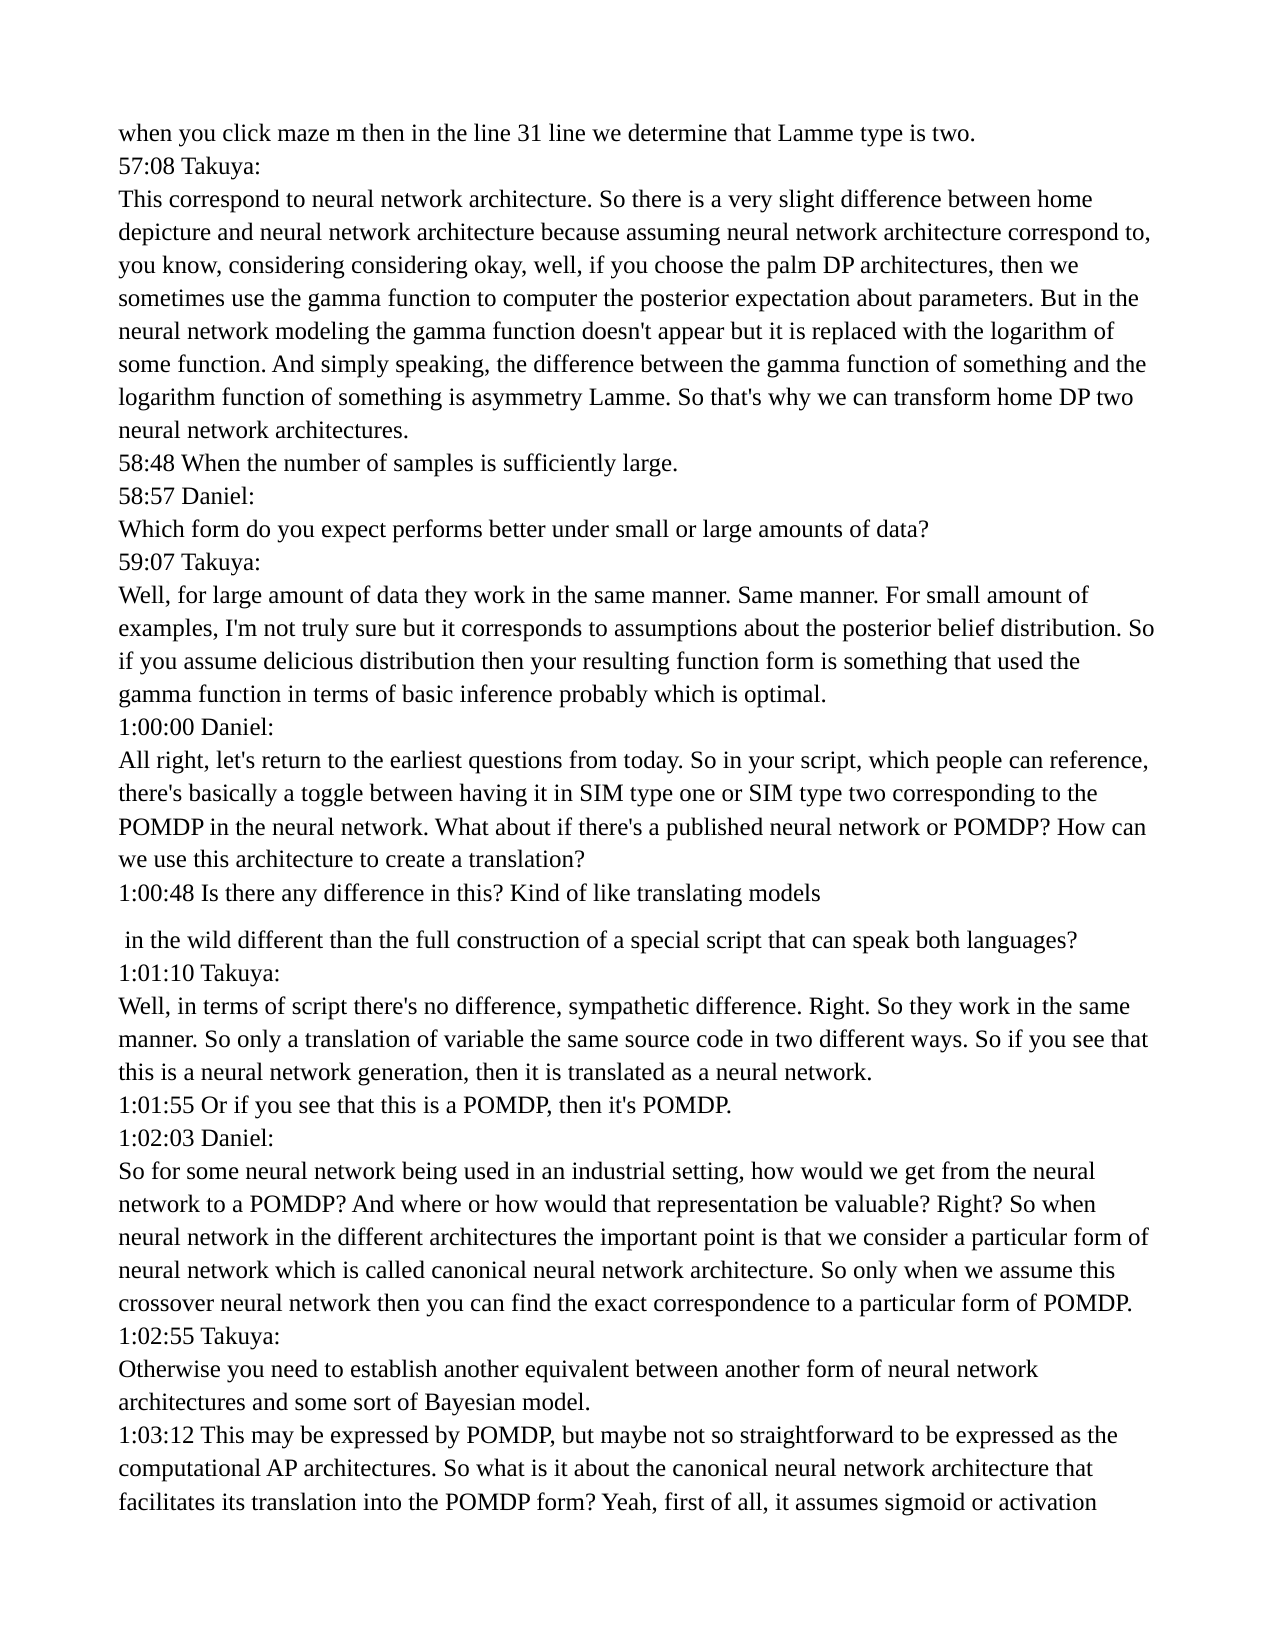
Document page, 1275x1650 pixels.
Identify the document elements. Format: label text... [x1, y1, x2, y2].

text in the wild different than the full construction of a special script that can speak both languages? 1:01:10 Takuya: Well, in terms of script there's no difference, sympathetic difference. Right. So they work in the same manner. So only a translation of variable the same source code in two different ways. So if you see that this is a neural network generation, then it is translated as a neural network. 1:01:55 Or if you see that this is a POMDP, then it's POMDP. 1:02:03 Daniel: So for some neural network being used in an industrial setting, how would we get from the neural network to a POMDP? And where or how would that representation be valuable? Right? So when neural network in the different architectures the important point is that we consider a particular form of neural network which is called canonical neural network architecture. So only when we assume this crossover neural network then you can find the exact correspondence to a particular form of POMDP. 1:02:55 Takuya: Otherwise you need to establish another equivalent between another form of neural network architectures and some sort of Bayesian model. 1:03:12 This may be expressed by POMDP, but maybe not so straightforward to be expressed as the computational AP architectures. So what is it about the canonical neural network architecture that facilitates its translation into the POMDP form? Yeah, first of all, it assumes sigmoid or activation [118, 925, 1157, 1515]
text when you click maze m then in the line 31 line we determine that Lamme type is two. 57:08 Takuya: This correspond to neural network architecture. So there is a very slight difference between home depicture and neural network architecture because assuming neural network architecture correspond to, you know, considering considering okay, well, if you choose the palm DP architectures, then we sometimes use the gamma function to computer the posterior expectation about parameters. But in the neural network modeling the gamma function doesn't appear but it is replaced with the logarithm of some function. And simply speaking, the difference between the gamma function of something and the logarithm function of something is asymmetry Lamme. So that's why we can transform home DP two neural network architectures. 58:48 When the number of samples is sufficiently large. 58:57 Daniel: Which form do you expect performs better under small or large amounts of data? 59:07 Takuya: Well, for large amount of data they work in the same manner. Same manner. For small amount of examples, I'm not truly sure but it corresponds to assumptions about the posterior belief distribution. So if you assume delicious distribution then your resulting function form is something that used the gamma function in terms of basic inference probably which is optimal. 1:00:00 Daniel: All right, let's return to the earliest questions from today. So in your script, which people can reference, there's basically a toggle between having it in SIM type one or SIM type two corresponding to the POMDP in the neural network. What about if there's a published neural network or POMDP? How can we use this architecture to create a translation? 1:00:48 Is there any difference in this? Kind of like translating models [118, 118, 1157, 906]
